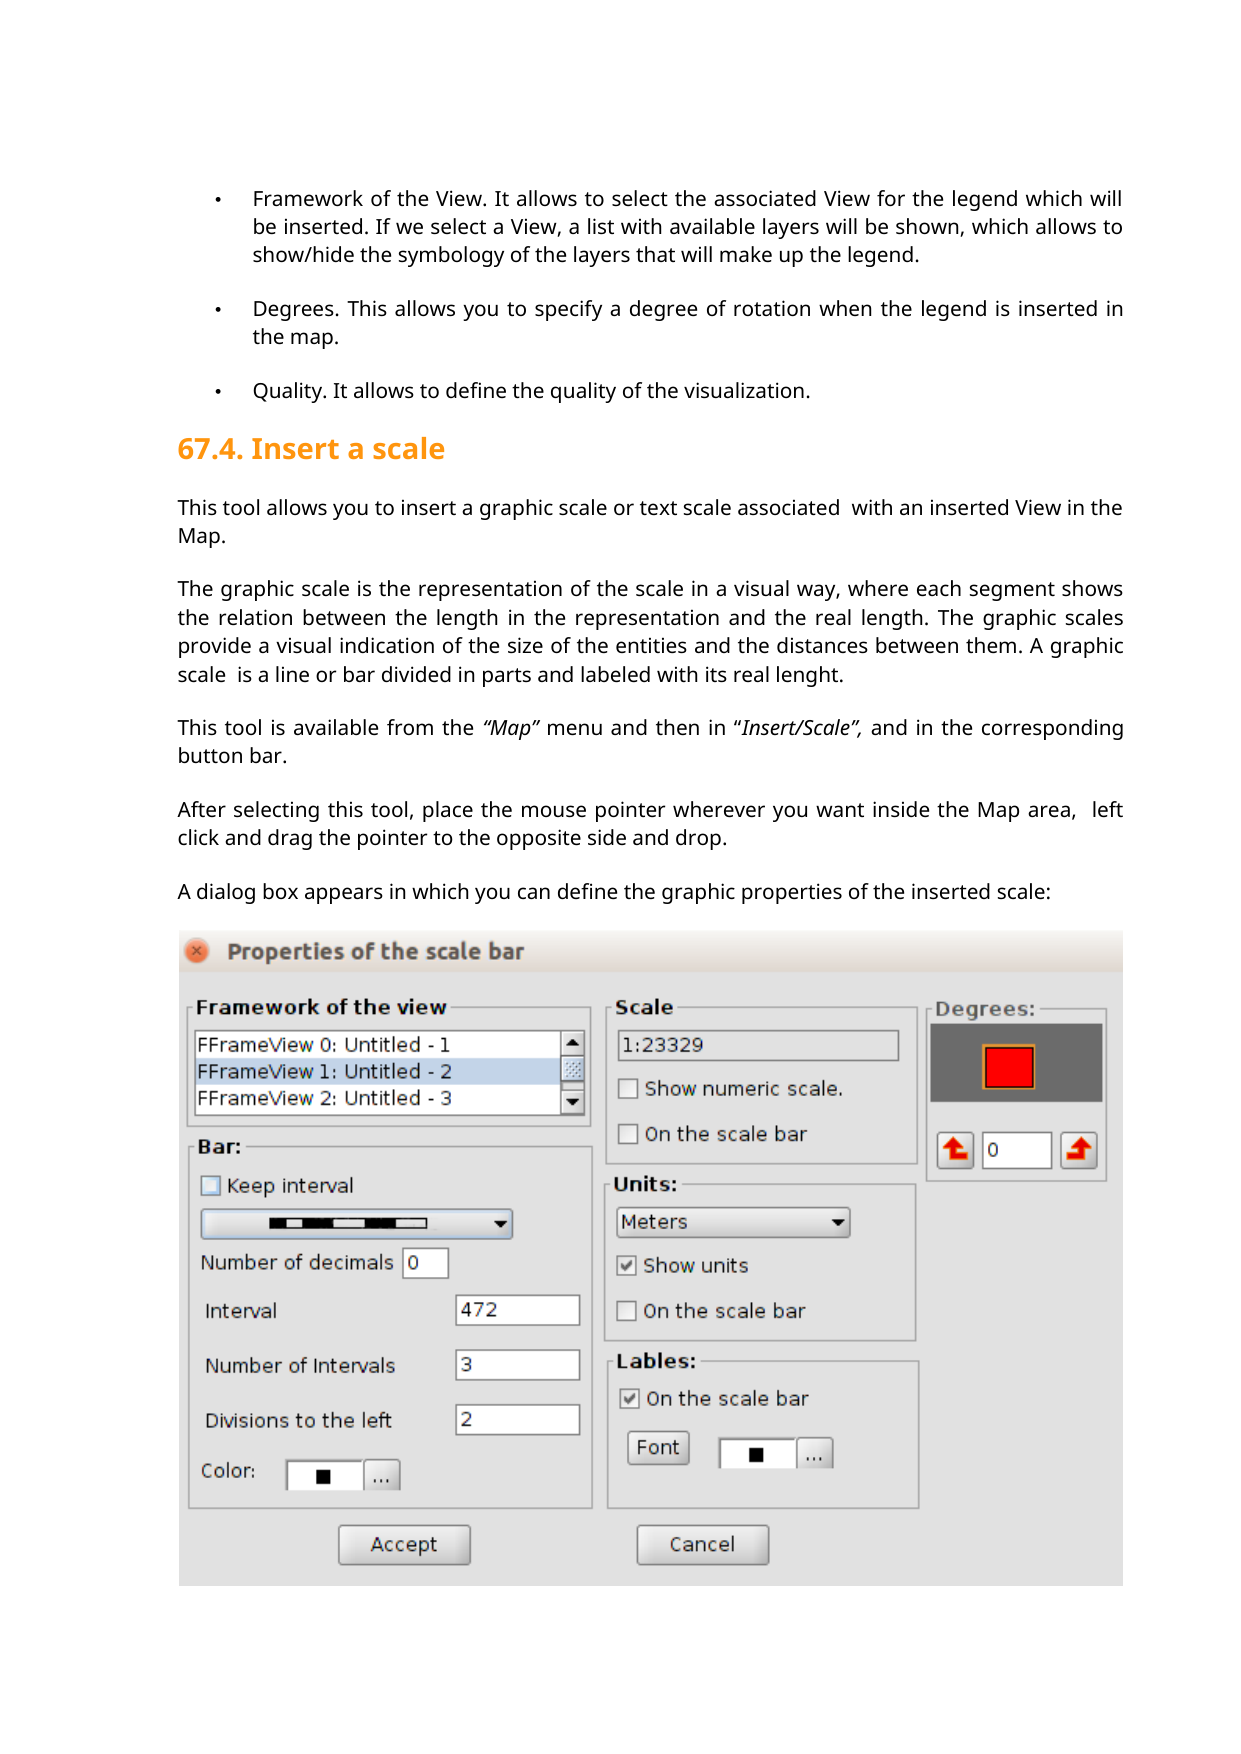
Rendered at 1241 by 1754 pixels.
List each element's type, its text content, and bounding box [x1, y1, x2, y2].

list Degrees. This allows you to specify a degree of rotation when the legend is inserted in the map. [215, 294, 1125, 351]
list Framework of the View. It allows to select the associated View for the legend which will be inserted. If we select a View, a list with available layers will be shown, which allows to show/hide the symbology of the layers that will make up the legend. [215, 184, 1125, 269]
text This tool allows you to insert a graphic scale or text scale associated with an inserted View in the Map. [177, 493, 1125, 549]
text This tool is available from the “Map” menu and then in “Insert/Scale”, and in the corresponding button bar. [177, 713, 1125, 770]
text After selecting this tool, place the mouse pointer wherever you want inside the Map area, left click and drag the pointer to the opposite side and drop. [177, 795, 1125, 852]
text A dialog box appears in which you can define the graphic properties of the inserted scale: [177, 877, 1125, 905]
text The graphic scale is the representation of the scale in a visual way, where each segment shows the relation between the length in the representation and the real length. The graphic scales provide a visual indication of the size of the entities and the distances between them. A graphic scale is a line or bar divided in parts and labeled with its real lenght. [177, 574, 1125, 688]
picture [179, 930, 1123, 1586]
subtitle 67.4. Insert a scale [177, 428, 1125, 468]
list Quality. It allows to define the quality of the visualization. [215, 376, 1125, 404]
